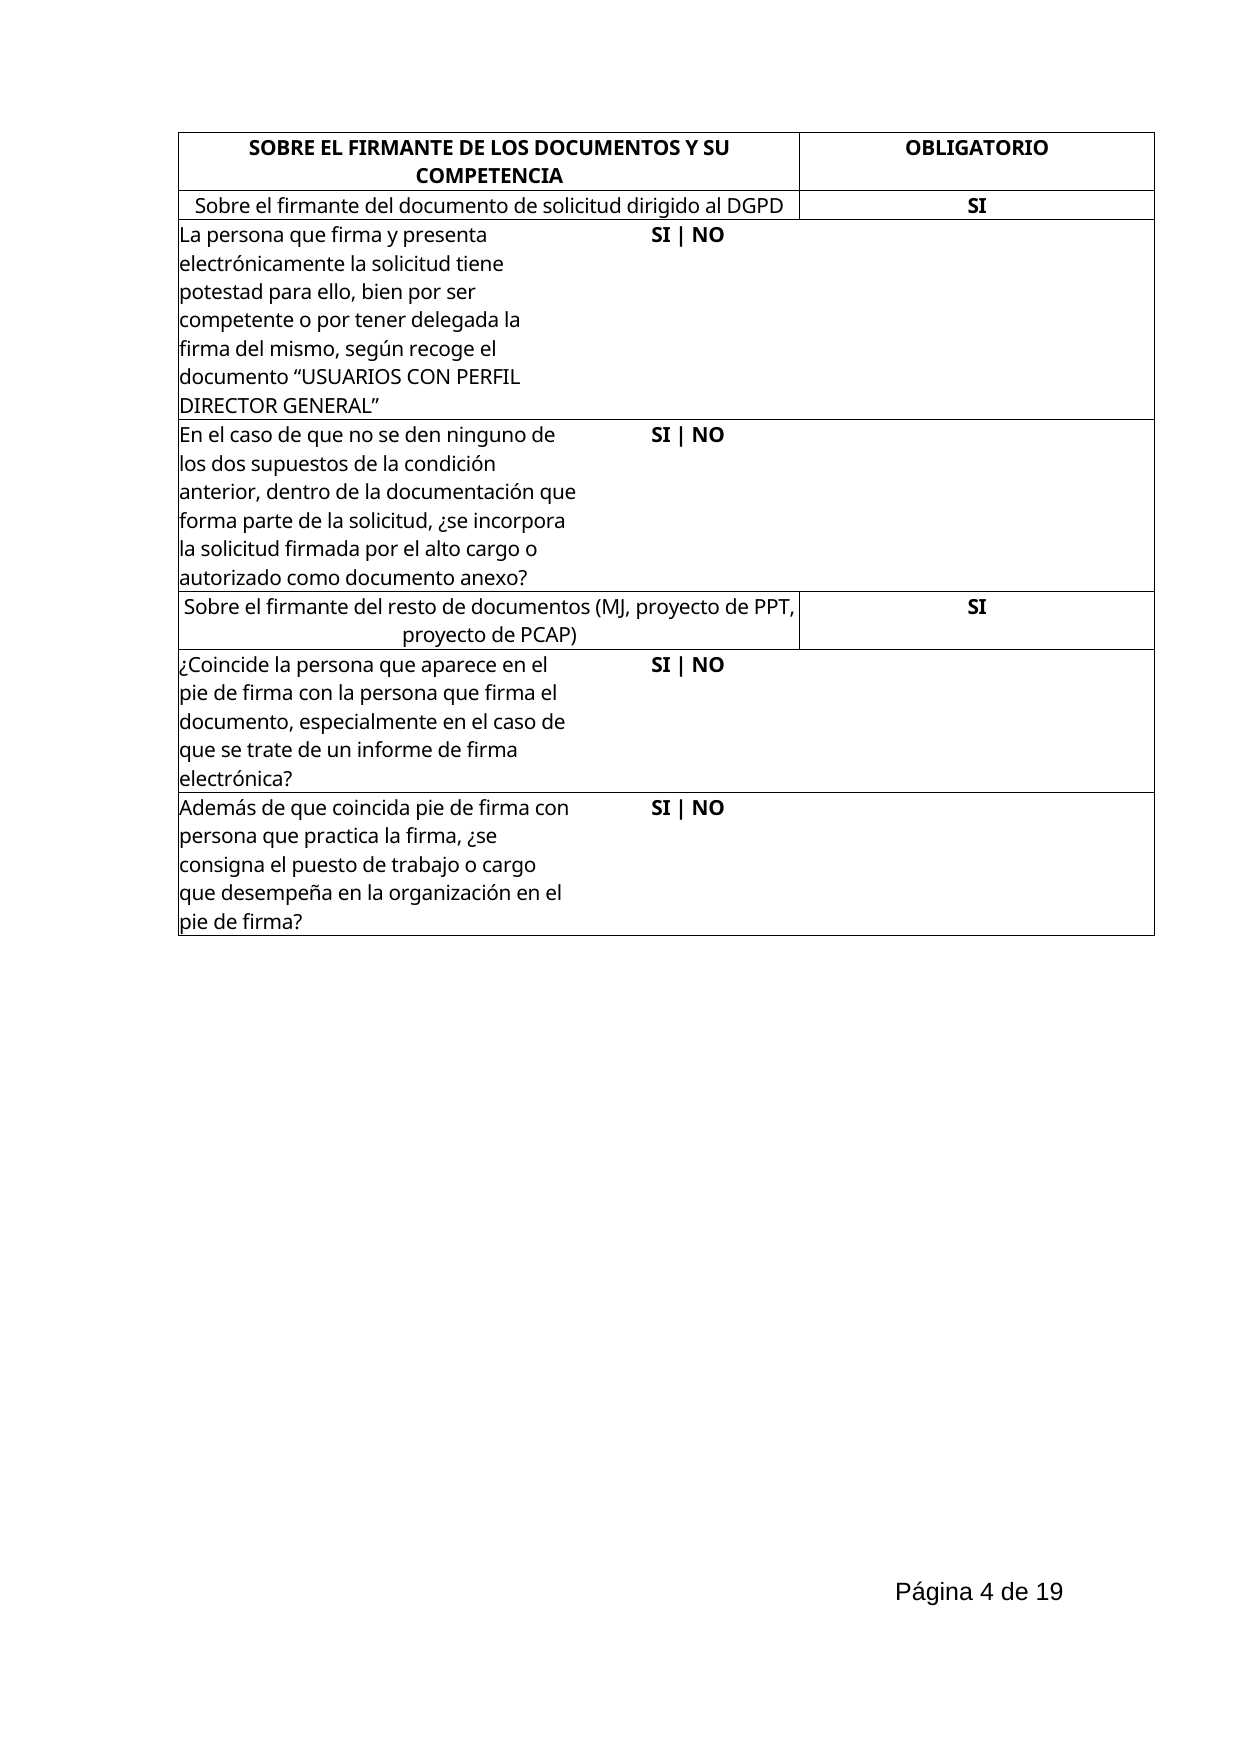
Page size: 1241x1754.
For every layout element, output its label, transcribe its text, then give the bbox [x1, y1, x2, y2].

table_header SOBRE EL FIRMANTE DE LOS DOCUMENTOS Y SU COMPETENCIA [179, 133, 799, 190]
table_cell SI | NO [577, 220, 800, 419]
table_cell ¿Coincide la persona que aparece en el pie de firma con la persona que firma el documento, especialmente en el caso de que se trate de un informe de firma electrónica? [179, 650, 577, 792]
table_cell [800, 793, 1154, 935]
table_cell En el caso de que no se den ninguno de los dos supuestos de la condición anterior, dentro de la documentación que forma parte de la solicitud, ¿se incorpora la solicitud firmada por el alto cargo o autorizado como documento anexo? [179, 420, 577, 591]
table_cell SI [800, 191, 1154, 219]
table_cell SI | NO [577, 420, 800, 591]
table_cell SI | NO [577, 793, 800, 935]
table_cell [800, 650, 1154, 792]
table_cell Sobre el firmante del resto de documentos (MJ, proyecto de PPT, proyecto de PCAP) [179, 592, 799, 649]
table_cell [800, 420, 1154, 591]
table_header OBLIGATORIO [800, 133, 1154, 190]
table_cell Además de que coincida pie de firma con persona que practica la firma, ¿se consigna el puesto de trabajo o cargo que desempeña en la organización en el pie de firma? [179, 793, 577, 935]
table_cell SI | NO [577, 650, 800, 792]
table_cell [800, 220, 1154, 419]
table_cell La persona que firma y presenta electrónicamente la solicitud tiene potestad para ello, bien por ser competente o por tener delegada la firma del mismo, según recoge el documento “USUARIOS CON PERFIL DIRECTOR GENERAL” [179, 220, 577, 419]
table_cell SI [800, 592, 1154, 649]
table_cell Sobre el firmante del documento de solicitud dirigido al DGPD [179, 191, 799, 219]
